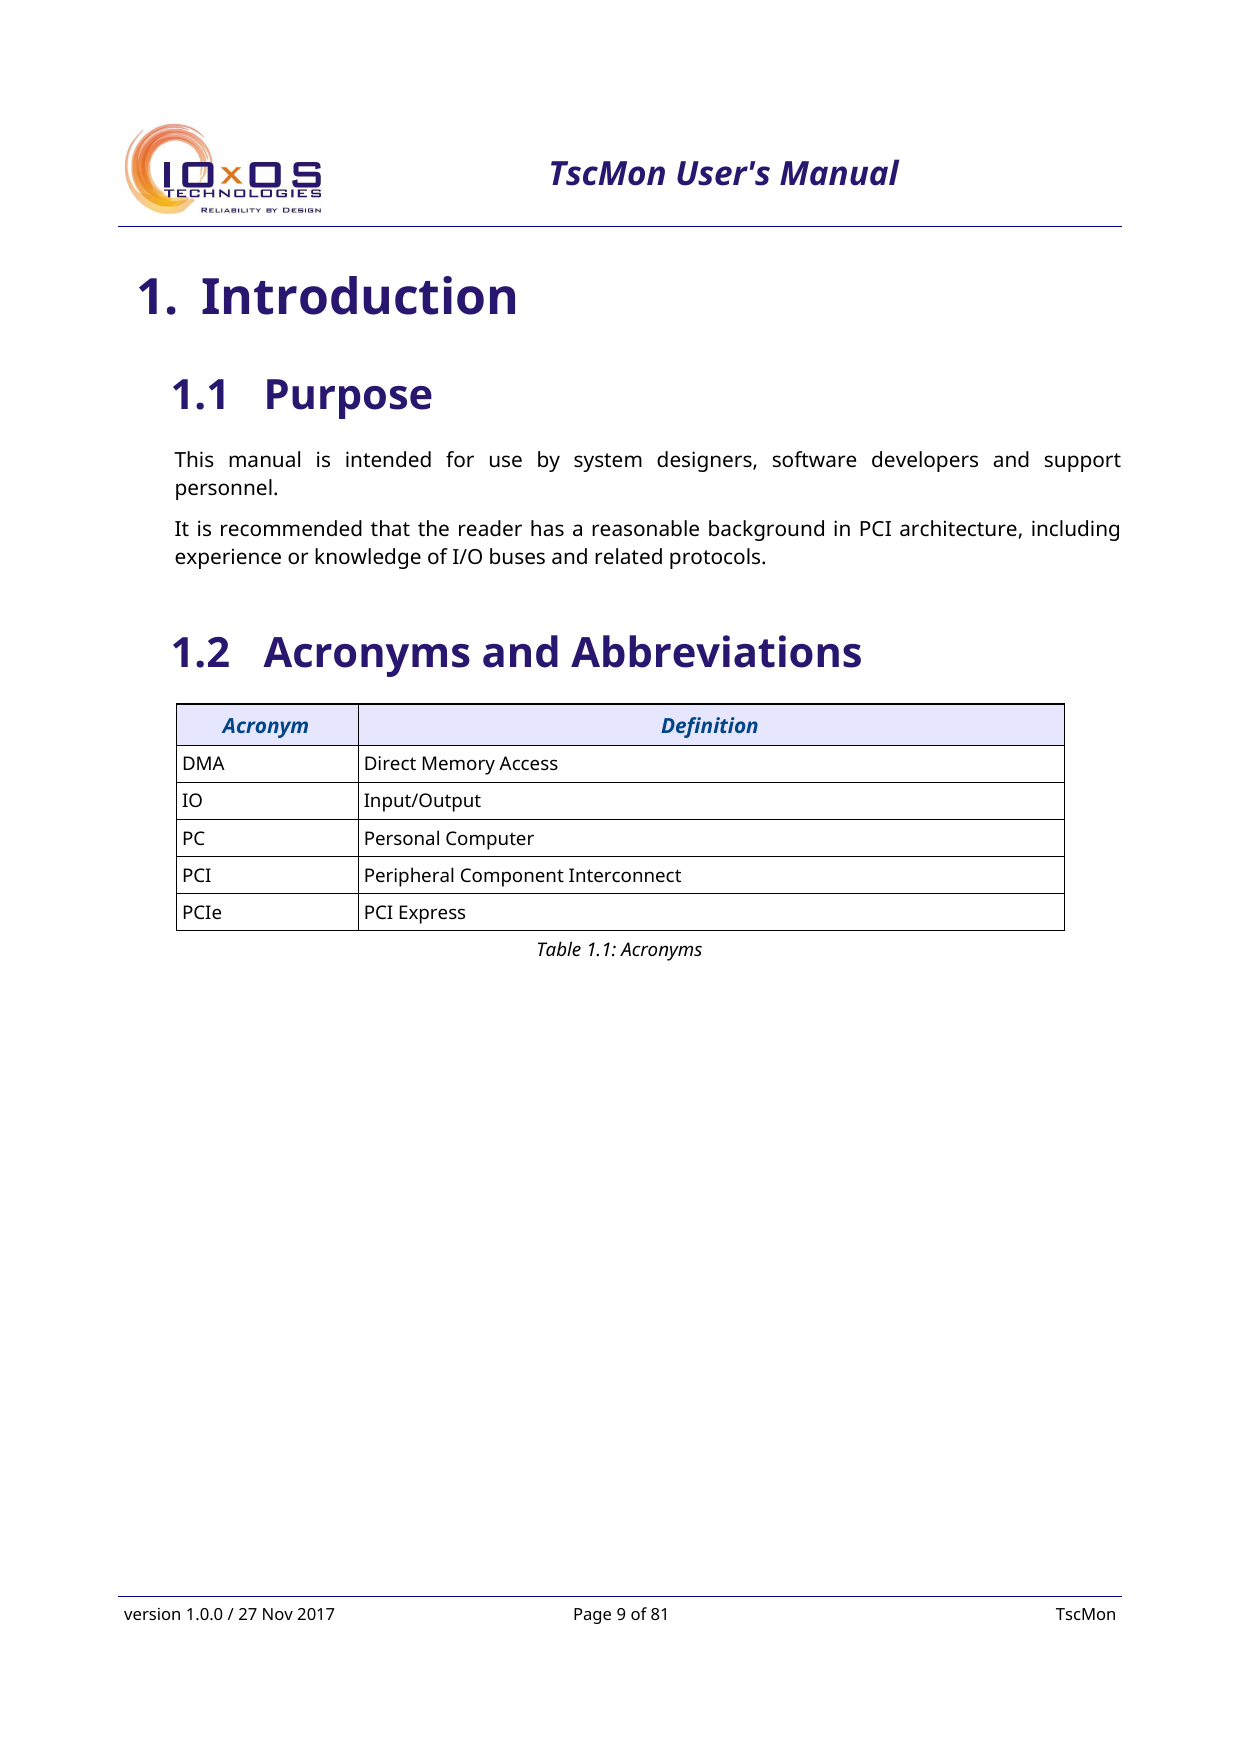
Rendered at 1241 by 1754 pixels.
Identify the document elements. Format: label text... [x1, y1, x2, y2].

table_cell PCI Express [359, 894, 1064, 930]
text It is recommended that the reader has a reasonable background in PCI architecture, including experience or knowledge of I/O buses and related protocols. [174, 514, 1122, 571]
table_cell Peripheral Component Interconnect [359, 857, 1064, 893]
table_cell DMA [177, 746, 358, 782]
text This manual is intended for use by system designers, software developers and support personnel. [174, 445, 1122, 502]
subtitle Introduction [136, 261, 1122, 329]
table_header Acronym [177, 705, 358, 745]
text Table 1.1: Acronyms [118, 936, 1122, 962]
table_cell Direct Memory Access [359, 746, 1064, 782]
table_cell PCIe [177, 894, 358, 930]
subtitle Acronyms and Abbreviations [159, 622, 1122, 679]
subtitle Purpose [159, 364, 1122, 421]
table_header Definition [359, 705, 1064, 745]
table_cell PCI [177, 857, 358, 893]
picture [123, 123, 323, 217]
table_cell Personal Computer [359, 820, 1064, 856]
table_cell IO [177, 783, 358, 819]
table_cell PC [177, 820, 358, 856]
table_cell Input/Output [359, 783, 1064, 819]
